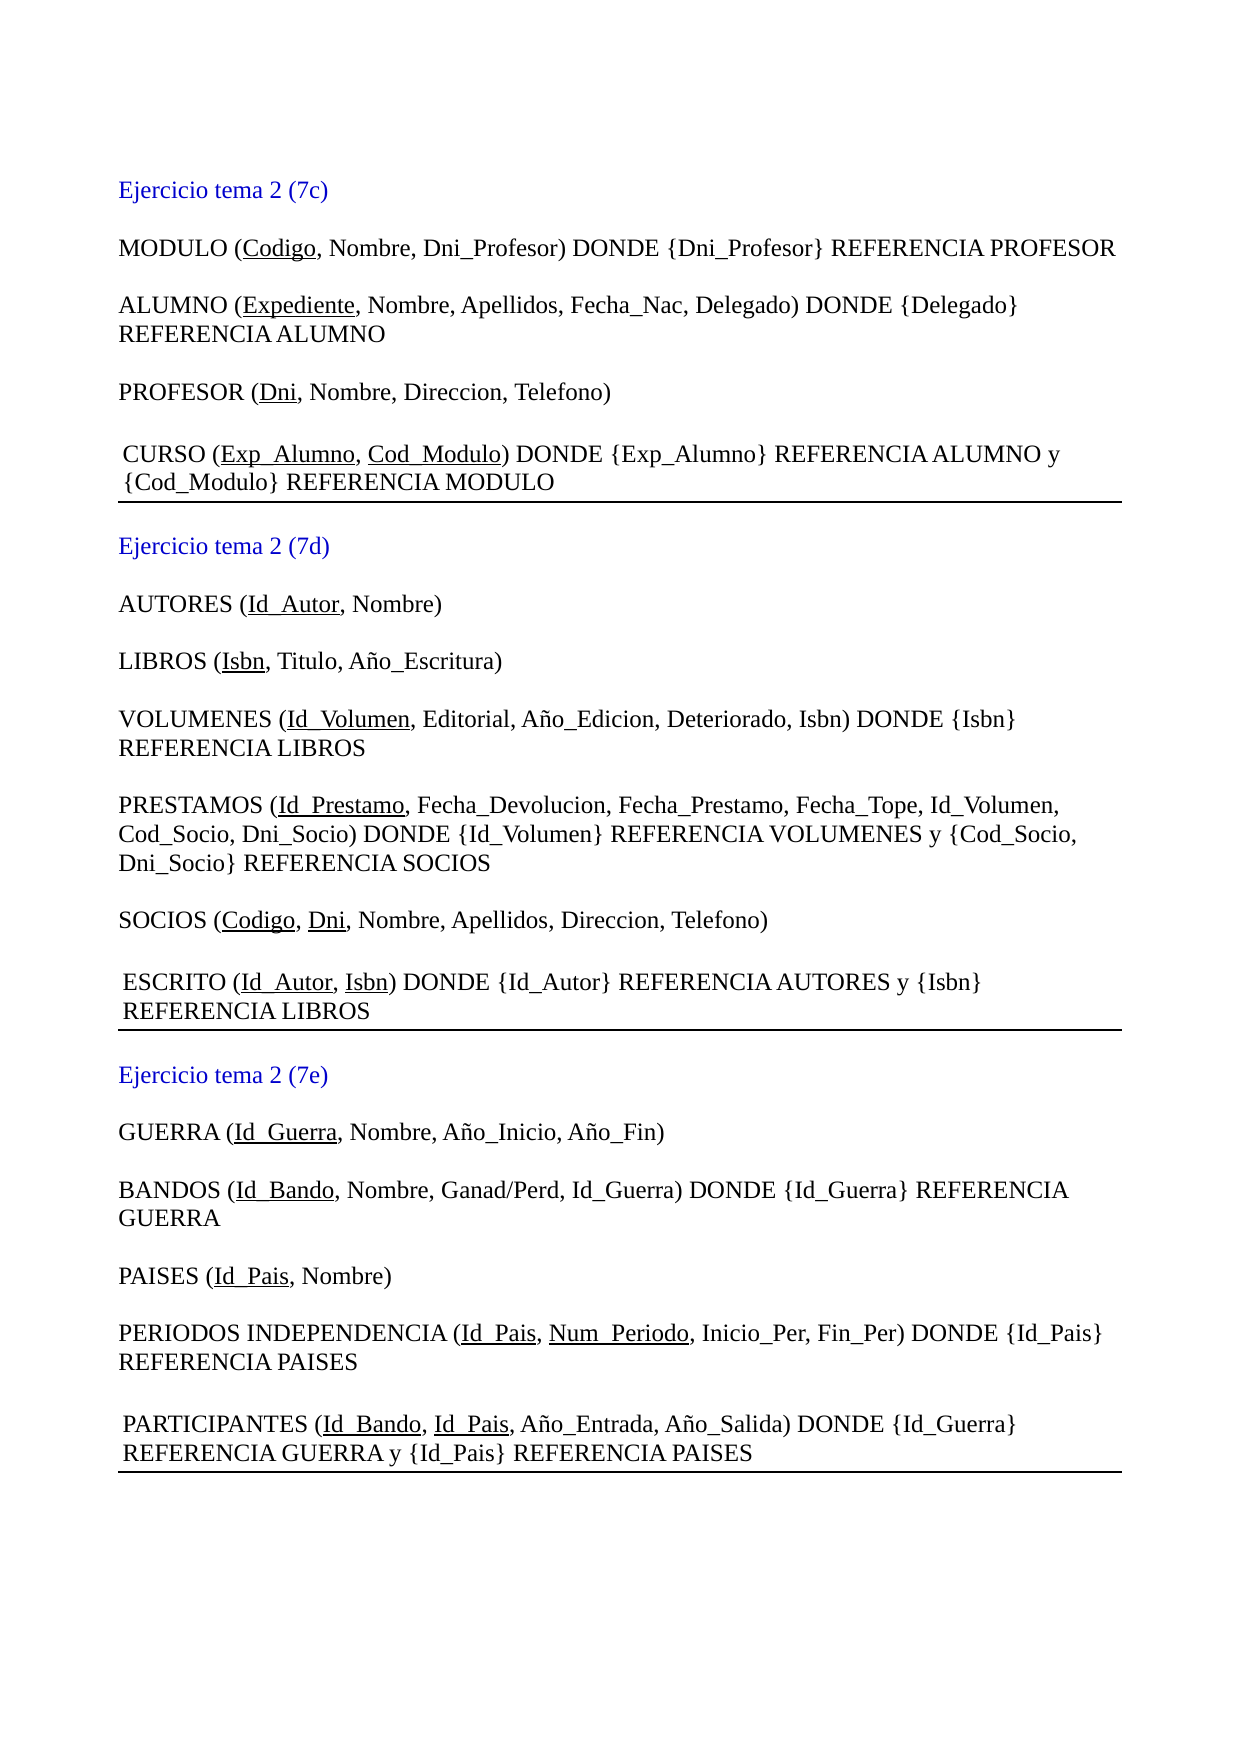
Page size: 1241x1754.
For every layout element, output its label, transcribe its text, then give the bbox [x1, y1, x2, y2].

text CURSO (Exp_Alumno, Cod_Modulo) DONDE {Exp_Alumno} REFERENCIA ALUMNO y {Cod_Modulo} REFERENCIA MODULO [118, 434, 1122, 501]
text Ejercicio tema 2 (7c) [118, 176, 1122, 204]
text VOLUMENES (Id_Volumen, Editorial, Año_Edicion, Deteriorado, Isbn) DONDE {Isbn} REFERENCIA LIBROS [118, 704, 1122, 761]
text SOCIOS (Codigo, Dni, Nombre, Apellidos, Direccion, Telefono) [118, 905, 1122, 934]
text AUTORES (Id_Autor, Nombre) [118, 589, 1122, 618]
text GUERRA (Id_Guerra, Nombre, Año_Inicio, Año_Fin) [118, 1117, 1122, 1146]
text PAISES (Id_Pais, Nombre) [118, 1261, 1122, 1290]
text BANDOS (Id_Bando, Nombre, Ganad/Perd, Id_Guerra) DONDE {Id_Guerra} REFERENCIA GUERRA [118, 1175, 1122, 1232]
text PARTICIPANTES (Id_Bando, Id_Pais, Año_Entrada, Año_Salida) DONDE {Id_Guerra} REFERENCIA GUERRA y {Id_Pais} REFERENCIA PAISES [118, 1405, 1122, 1471]
text Ejercicio tema 2 (7d) [118, 531, 1122, 560]
text PRESTAMOS (Id_Prestamo, Fecha_Devolucion, Fecha_Prestamo, Fecha_Tope, Id_Volumen, Cod_Socio, Dni_Socio) DONDE {Id_Volumen} REFERENCIA VOLUMENES y {Cod_Socio, Dni_Socio} REFERENCIA SOCIOS [118, 790, 1122, 876]
text PERIODOS INDEPENDENCIA (Id_Pais, Num_Periodo, Inicio_Per, Fin_Per) DONDE {Id_Pais} REFERENCIA PAISES [118, 1318, 1122, 1376]
text MODULO (Codigo, Nombre, Dni_Profesor) DONDE {Dni_Profesor} REFERENCIA PROFESOR [118, 233, 1122, 262]
text ESCRITO (Id_Autor, Isbn) DONDE {Id_Autor} REFERENCIA AUTORES y {Isbn} REFERENCIA LIBROS [118, 963, 1122, 1029]
text LIBROS (Isbn, Titulo, Año_Escritura) [118, 646, 1122, 675]
text Ejercicio tema 2 (7e) [118, 1060, 1122, 1088]
text PROFESOR (Dni, Nombre, Direccion, Telefono) [118, 377, 1122, 406]
text ALUMNO (Expediente, Nombre, Apellidos, Fecha_Nac, Delegado) DONDE {Delegado} REFERENCIA ALUMNO [118, 291, 1122, 348]
